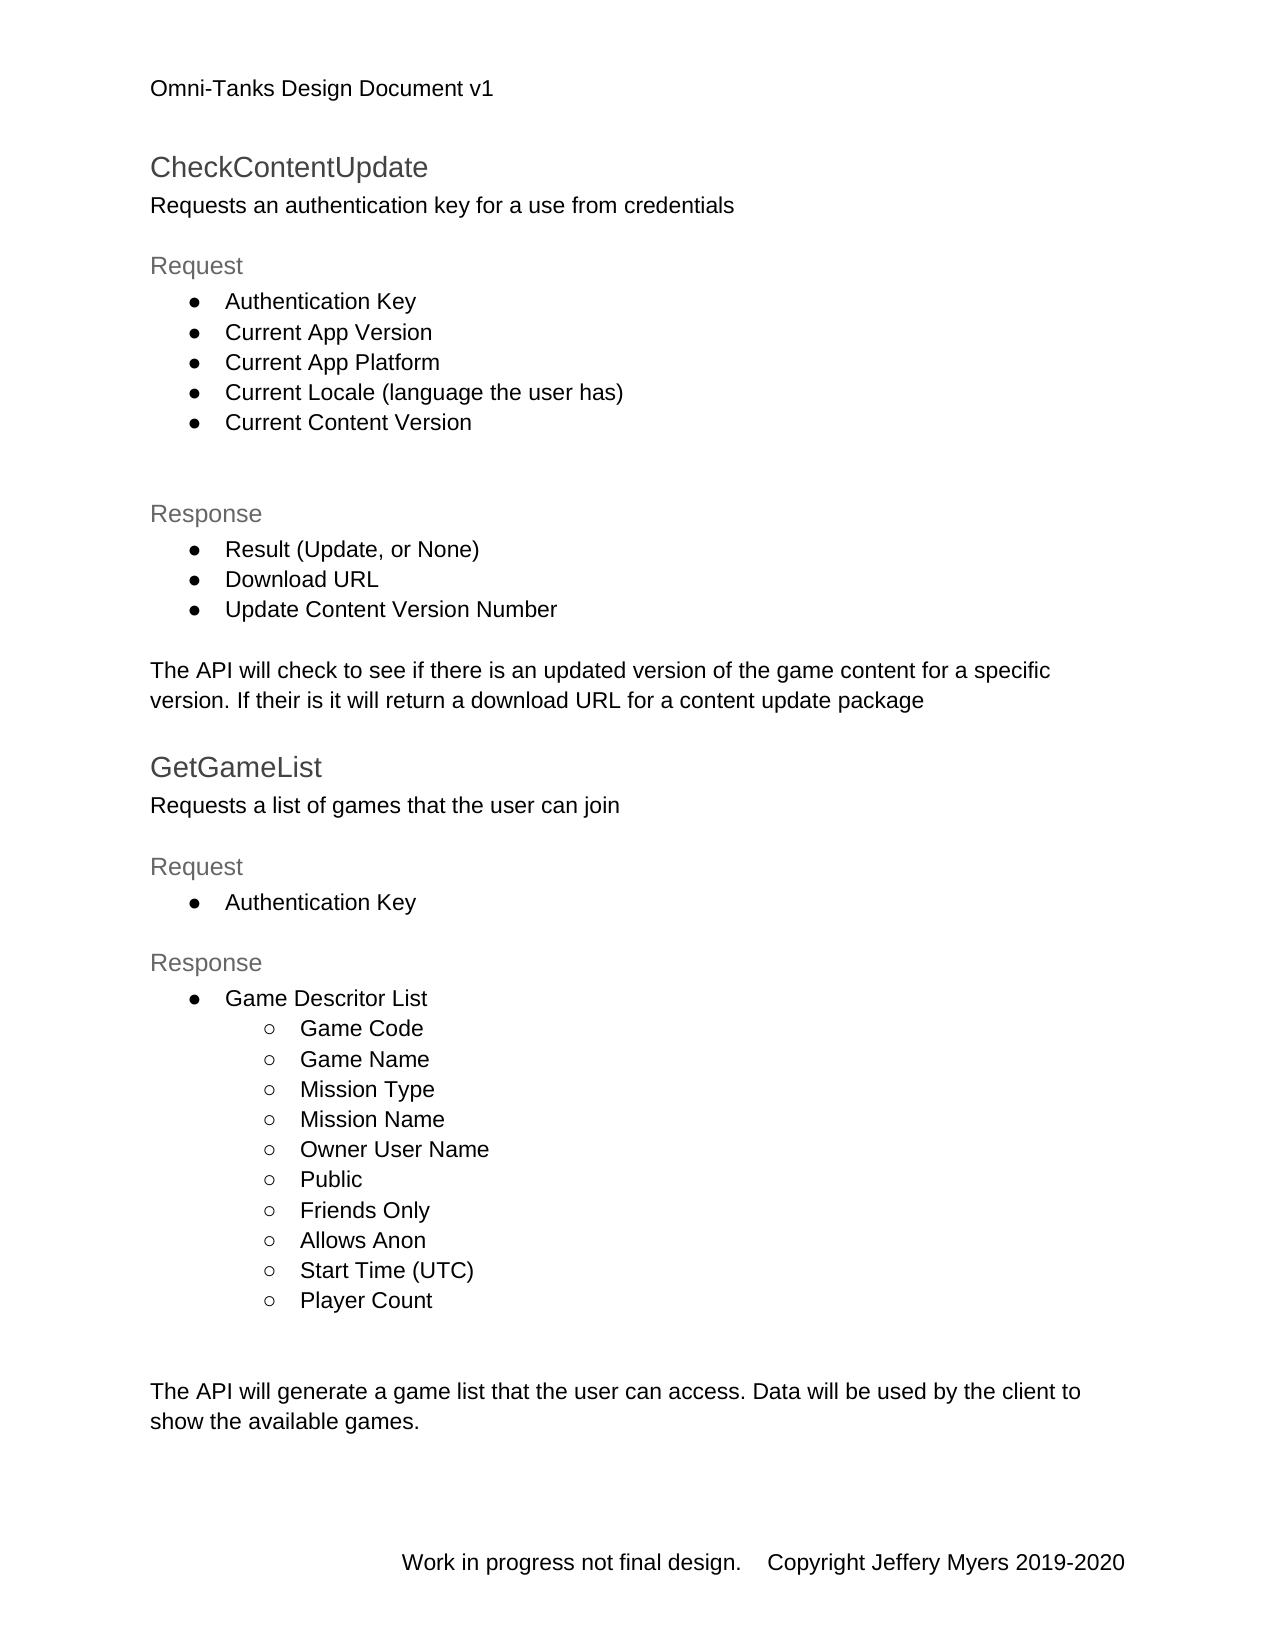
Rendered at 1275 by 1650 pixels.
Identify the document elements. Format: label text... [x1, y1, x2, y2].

list Start Time (UTC) [262, 1257, 1125, 1283]
list Game Code [262, 1015, 1125, 1042]
list Game Name [262, 1046, 1125, 1072]
text The API will generate a game list that the user can access. Data will be used by the client to show the available games. [150, 1378, 1125, 1434]
subtitle Request [150, 852, 1125, 880]
list Result (Update, or None) [187, 536, 1125, 562]
list Authentication Key [187, 288, 1125, 315]
subtitle CheckContentUpdate [150, 150, 1125, 183]
text The API will check to see if there is an updated version of the game content for a specific version. If their is it will return a download URL for a content update package [150, 657, 1125, 713]
list Owner User Name [262, 1136, 1125, 1163]
list Authentication Key [187, 889, 1125, 915]
list Mission Name [262, 1106, 1125, 1132]
list Current Locale (language the user has) [187, 379, 1125, 405]
list Game Descritor List [187, 985, 1125, 1012]
subtitle Response [150, 948, 1125, 977]
list Current Content Version [187, 409, 1125, 436]
list Download URL [187, 566, 1125, 592]
list Current App Platform [187, 349, 1125, 375]
list Update Content Version Number [187, 596, 1125, 623]
list Current App Version [187, 318, 1125, 345]
text Requests a list of games that the user can join [150, 792, 1125, 819]
text Requests an authentication key for a use from credentials [150, 192, 1125, 218]
subtitle Request [150, 251, 1125, 280]
list Public [262, 1166, 1125, 1193]
list Allows Anon [262, 1227, 1125, 1253]
list Mission Type [262, 1076, 1125, 1102]
subtitle GetGameList [150, 750, 1125, 784]
subtitle Response [150, 499, 1125, 527]
list Friends Only [262, 1197, 1125, 1223]
list Player Count [262, 1287, 1125, 1314]
